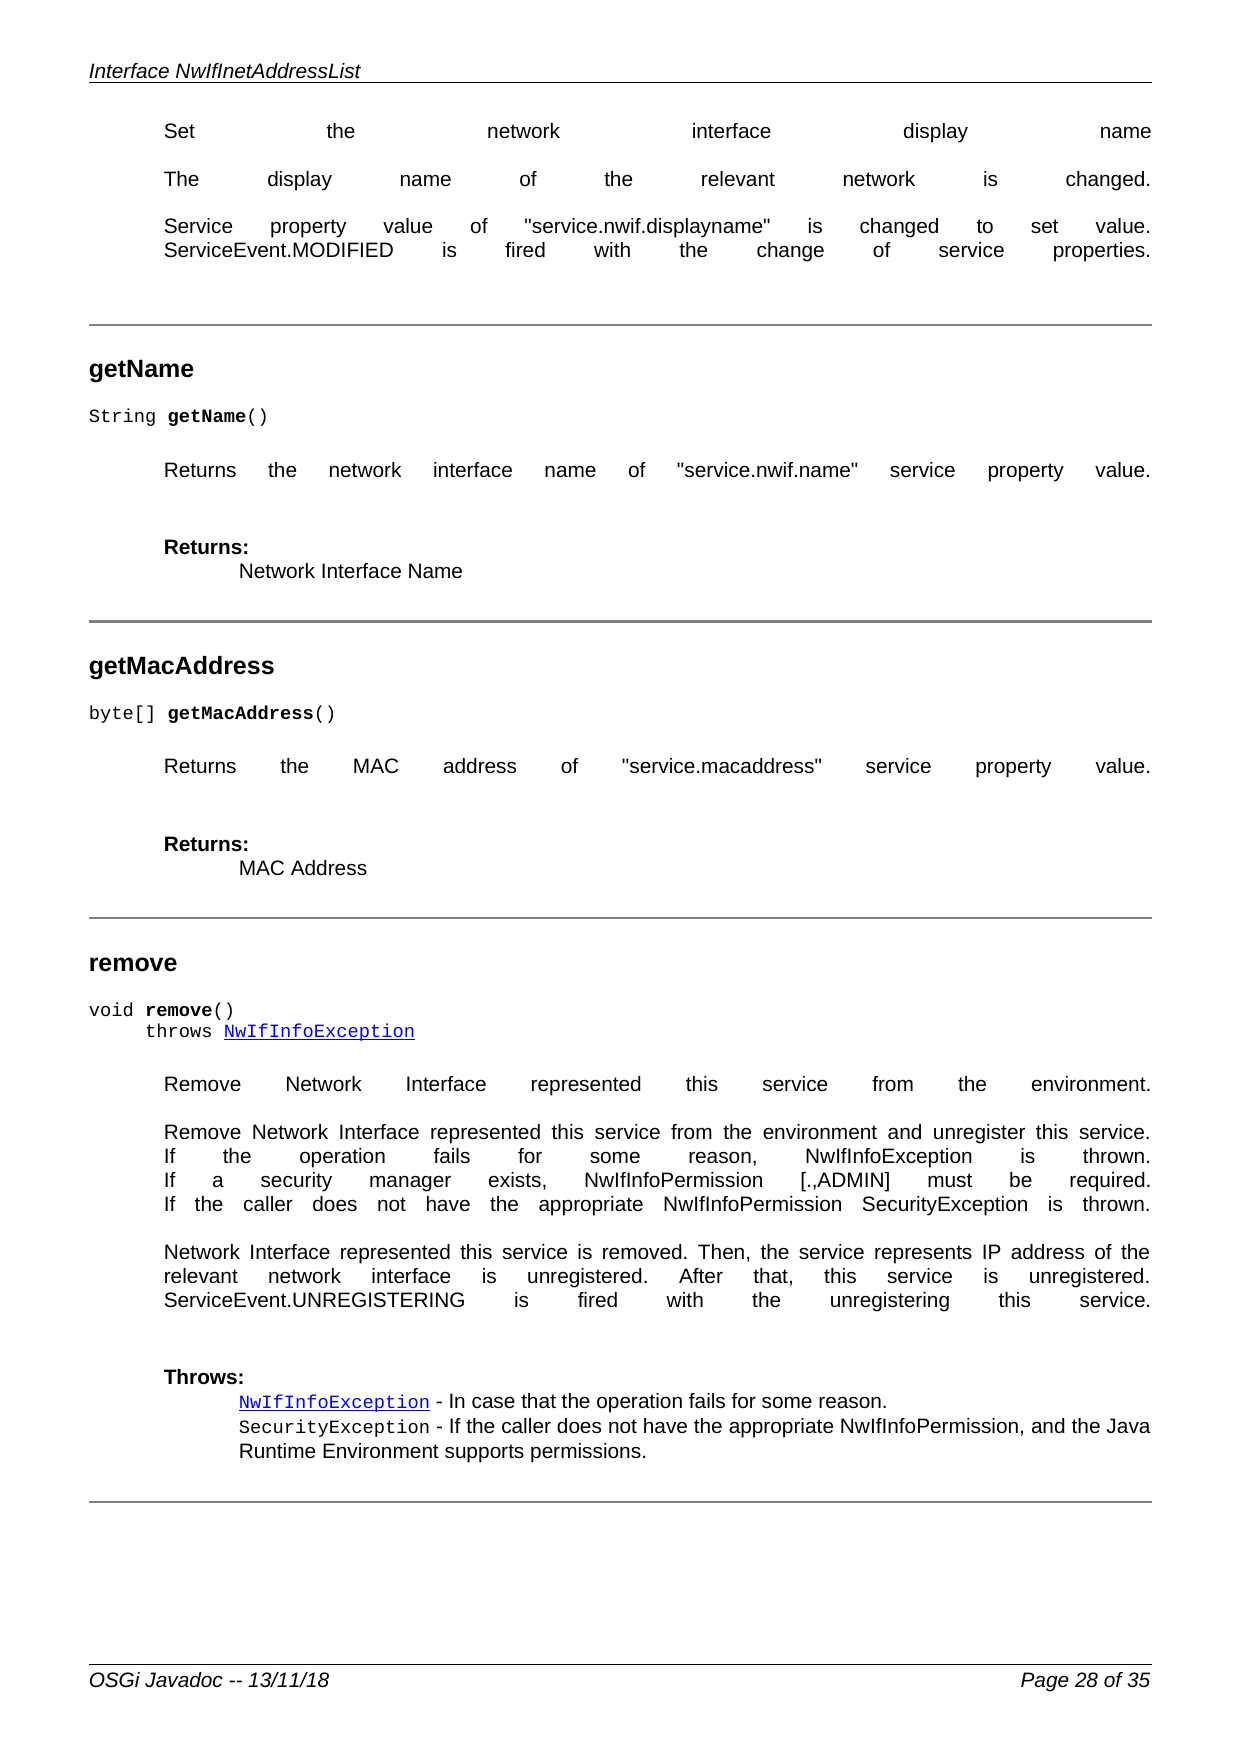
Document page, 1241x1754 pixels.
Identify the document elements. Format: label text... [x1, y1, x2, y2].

subtitle getName [88, 354, 1152, 383]
text Throws: [163, 1365, 1152, 1389]
subtitle getMacAddress [88, 651, 1152, 680]
text Returns the MAC address of "service.macaddress" service property value. [163, 754, 1152, 802]
text Network Interface Name [238, 559, 1152, 583]
text Returns the network interface name of "service.nwif.name" service property value. [163, 458, 1152, 506]
text byte[] getMacAddress() [88, 704, 1152, 725]
text MAC Address [238, 855, 1152, 879]
text Set the network interface display name The display name of the relevant network is changed. Service property value of "service.nwif.displayname" is changed to set value. ServiceEvent.MODIFIED is fired with the change of service properties. [163, 118, 1152, 286]
text Returns: [163, 831, 1152, 855]
text NwIfInfoException - In case that the operation fails for some reason. [238, 1389, 1152, 1414]
text SecurityException - If the caller does not have the appropriate NwIfInfoPermission, and the Java Runtime Environment supports permissions. [238, 1414, 1152, 1463]
text Returns: [163, 535, 1152, 559]
text void remove() throws NwIfInfoException [88, 1000, 1152, 1043]
text String getName() [88, 407, 1152, 428]
text Remove Network Interface represented this service from the environment. Remove Network Interface represented this service from the environment and unregister this service. If the operation fails for some reason, NwIfInfoException is thrown. If a security manager exists, NwIfInfoPermission [.,ADMIN] must be required. If the caller does not have the appropriate NwIfInfoPermission SecurityException is thrown. Network Interface represented this service is removed. Then, the service represents IP address of the relevant network interface is unregistered. After that, this service is unregistered. ServiceEvent.UNREGISTERING is fired with the unregistering this service. [163, 1072, 1152, 1336]
subtitle remove [88, 947, 1152, 976]
